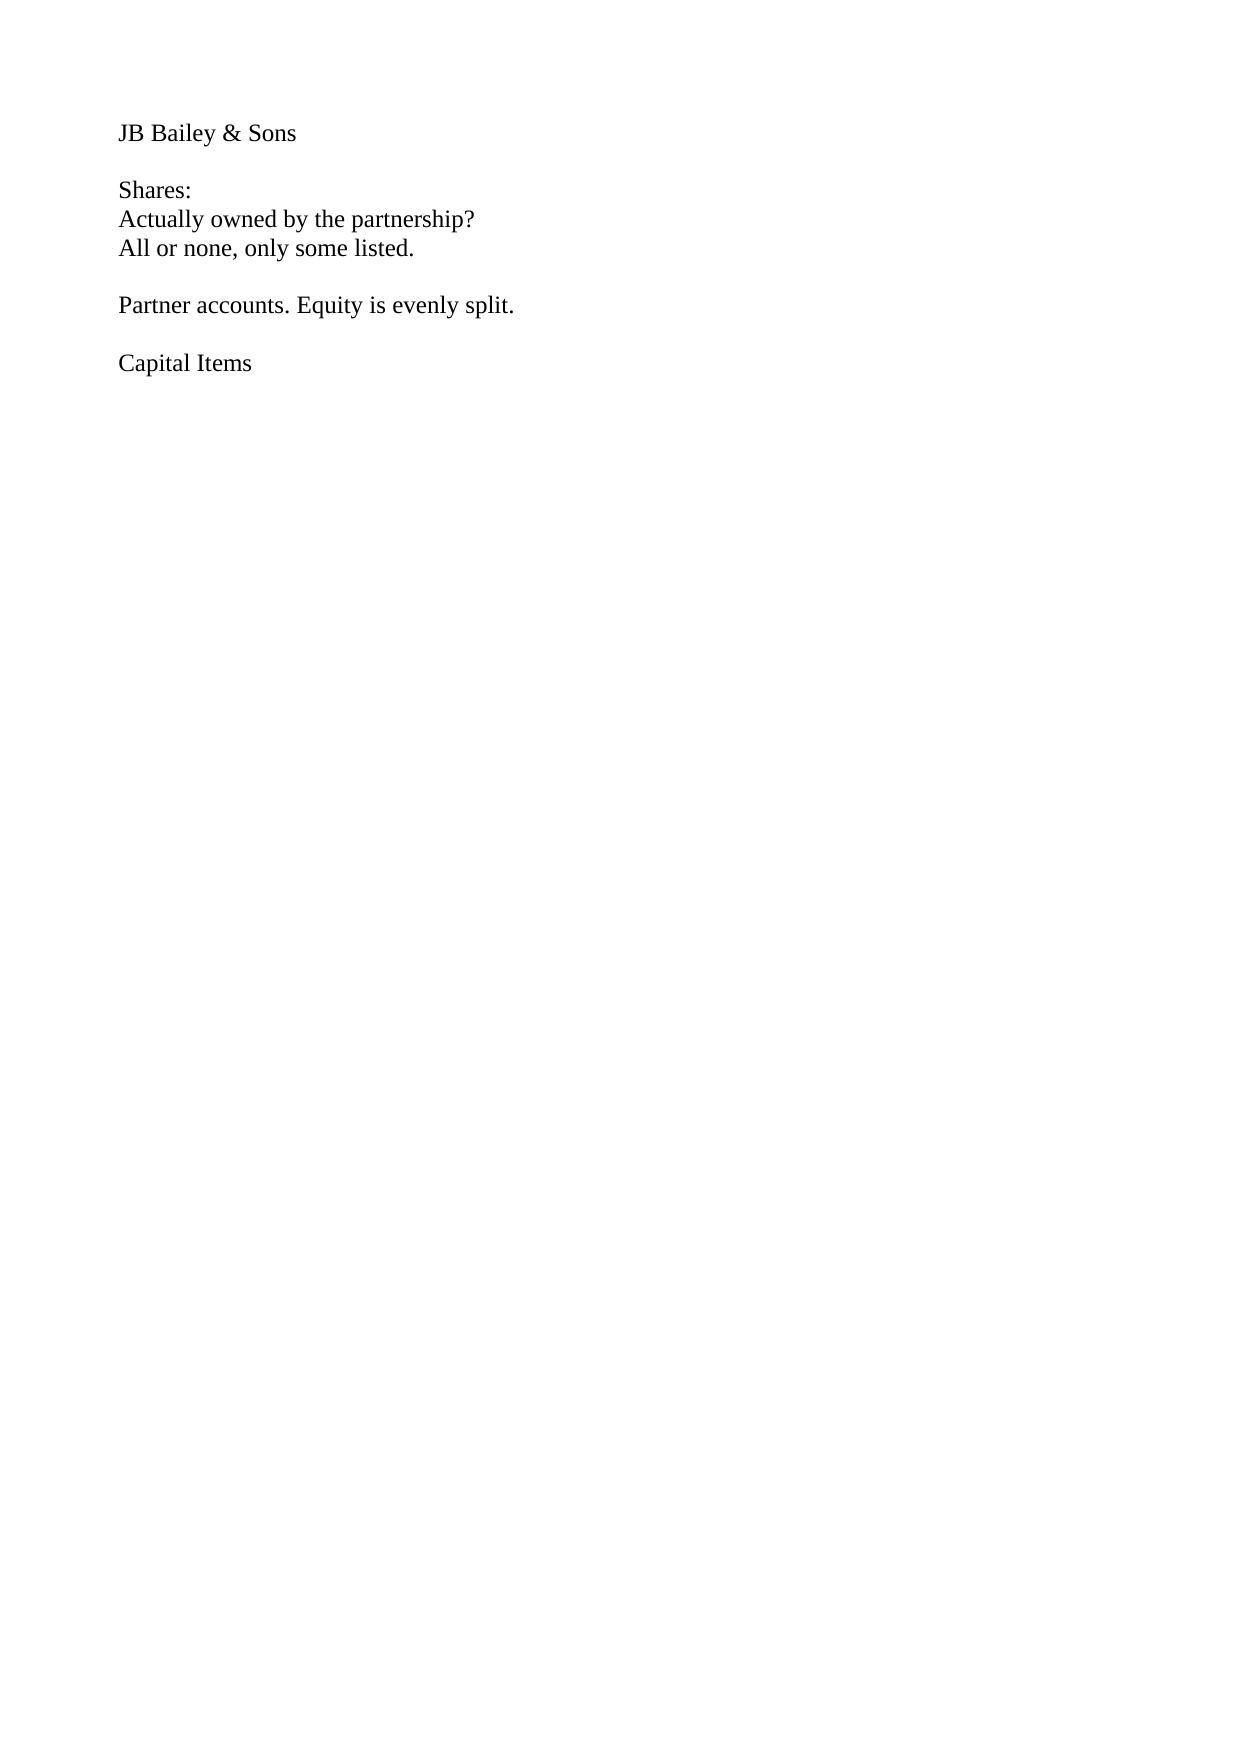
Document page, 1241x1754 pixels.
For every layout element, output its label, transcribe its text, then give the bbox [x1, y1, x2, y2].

text Partner accounts. Equity is evenly split. [118, 291, 1122, 319]
text Shares: [118, 176, 1122, 204]
text Actually owned by the partnership? [118, 204, 1122, 233]
text Capital Items [118, 348, 1122, 377]
text JB Bailey & Sons [118, 118, 1122, 147]
text All or none, only some listed. [118, 233, 1122, 262]
